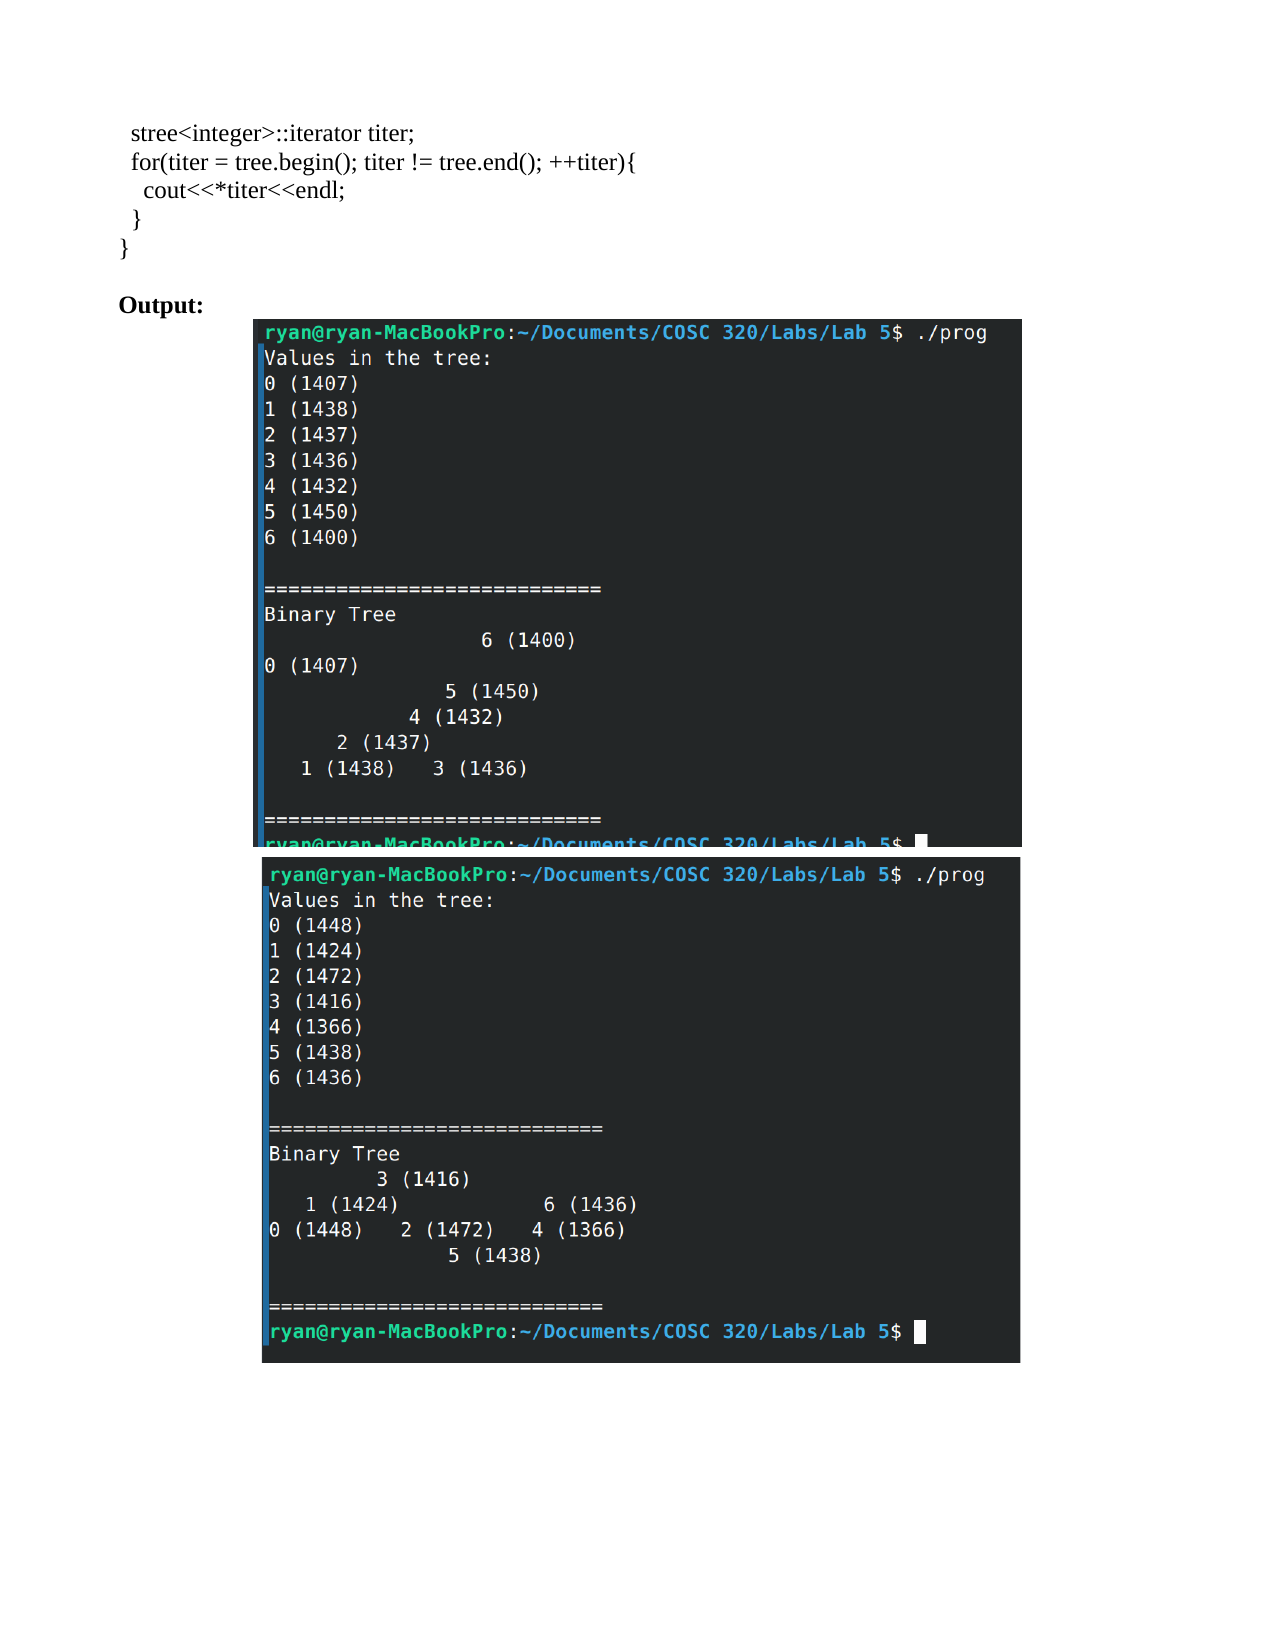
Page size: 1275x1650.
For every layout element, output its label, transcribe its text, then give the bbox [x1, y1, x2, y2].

text cout<<*titer<<endl; [118, 176, 1157, 204]
picture [253, 319, 1022, 847]
text } [118, 204, 1157, 233]
text } [118, 233, 1157, 262]
text for(titer = tree.begin(); titer != tree.end(); ++titer){ [118, 147, 1157, 176]
picture [261, 857, 1021, 1363]
text Output: [118, 291, 1157, 319]
text stree<integer>::iterator titer; [118, 118, 1157, 147]
